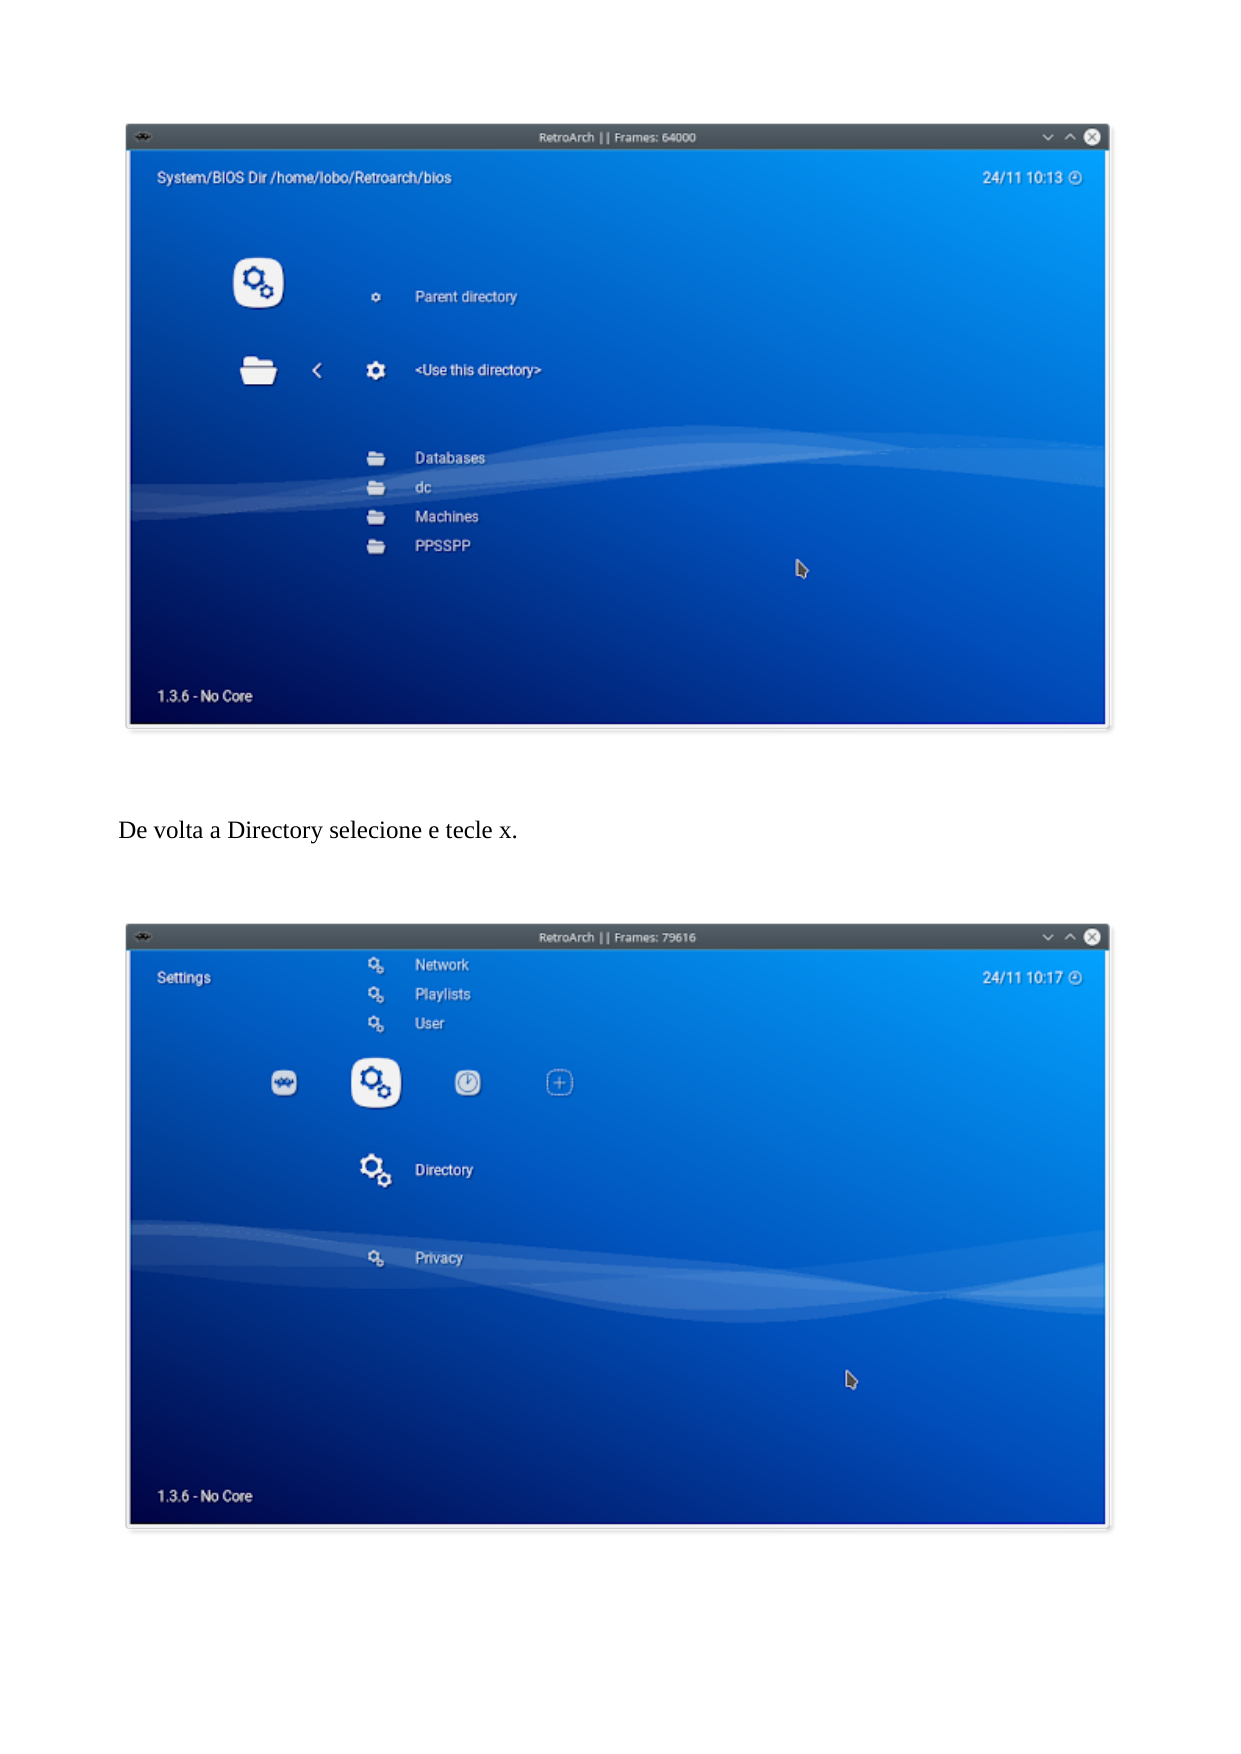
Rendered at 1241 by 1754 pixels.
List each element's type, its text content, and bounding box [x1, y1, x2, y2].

text De volta a Directory selecione e tecle x. [118, 815, 1122, 843]
picture [120, 118, 1121, 740]
picture [120, 918, 1121, 1540]
